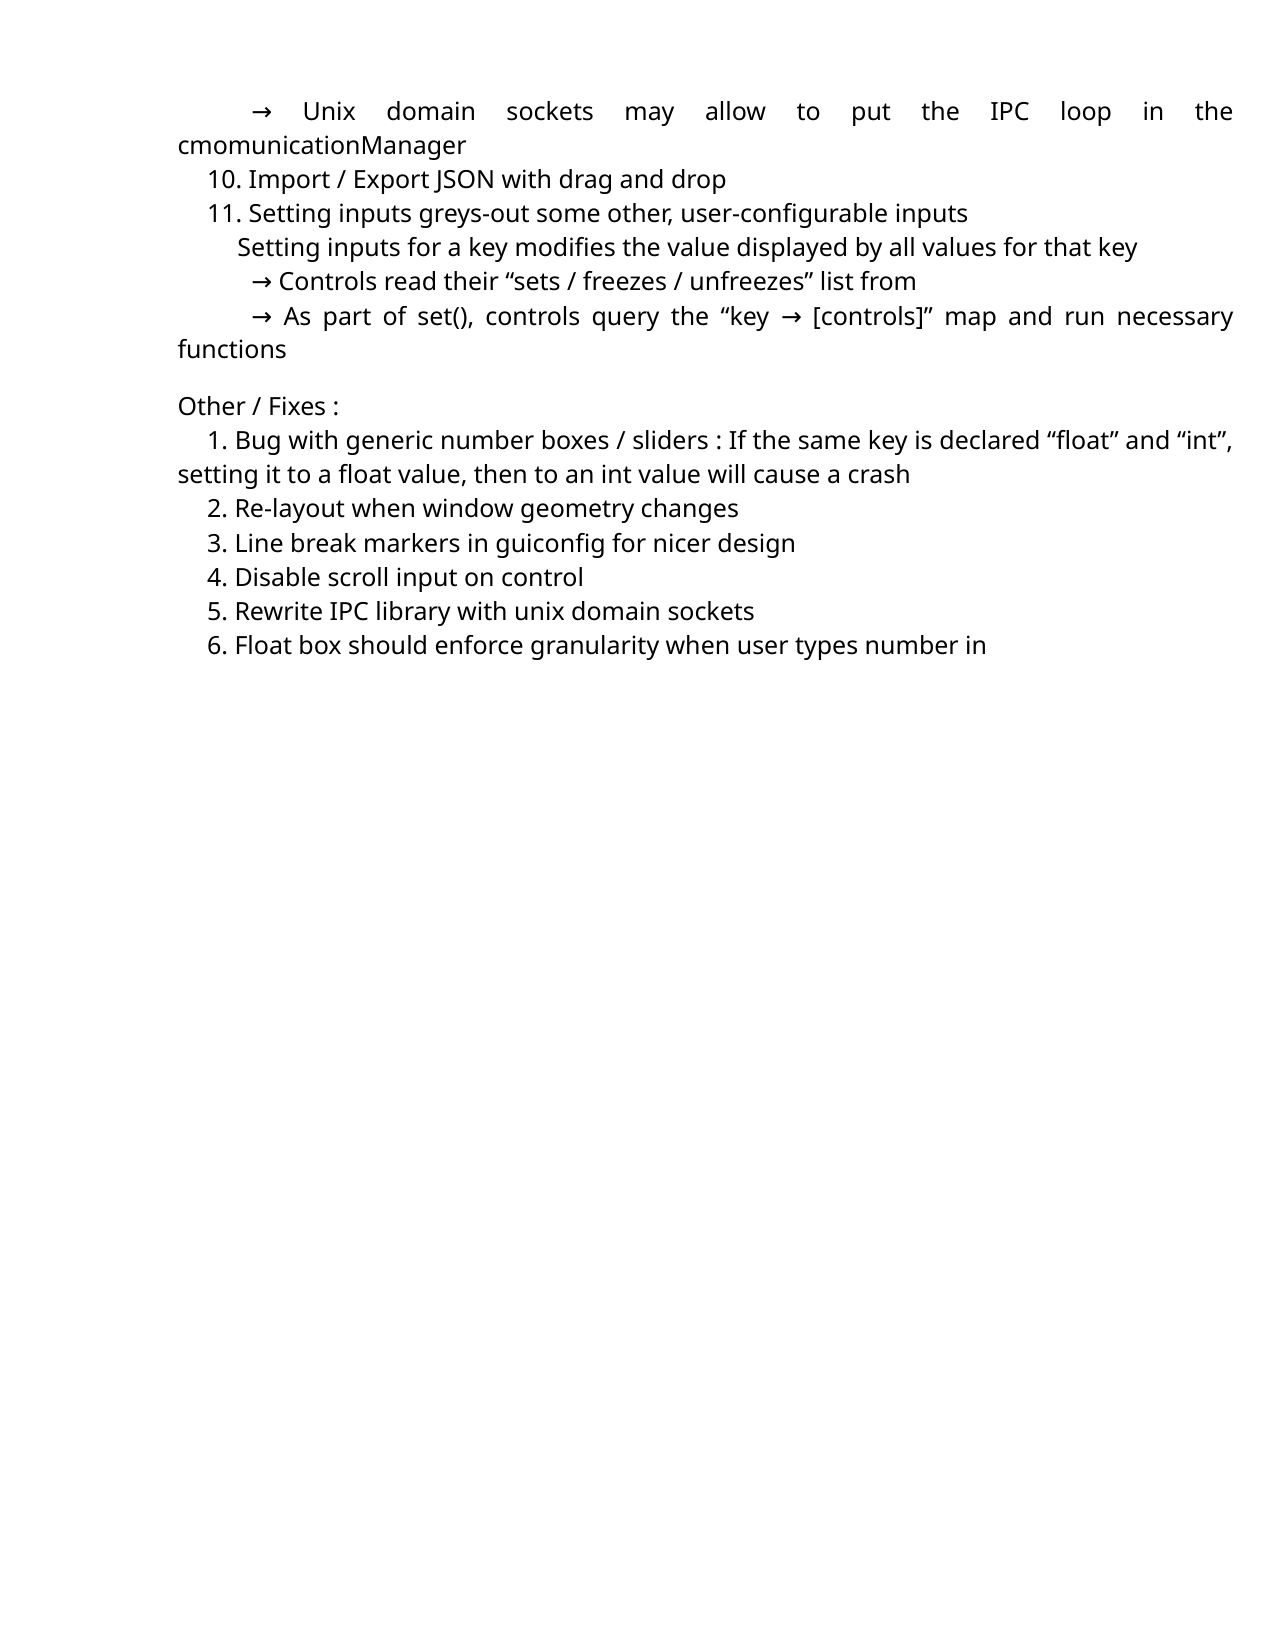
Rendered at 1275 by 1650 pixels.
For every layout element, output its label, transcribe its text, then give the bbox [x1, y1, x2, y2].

text 2. Re-layout when window geometry changes [177, 491, 1234, 525]
text 3. Line break markers in guiconfig for nicer design [177, 525, 1234, 559]
text 10. Import / Export JSON with drag and drop [177, 162, 1234, 196]
text Other / Fixes : [177, 389, 1234, 423]
text 1. Bug with generic number boxes / sliders : If the same key is declared “float” and “int”, setting it to a float value, then to an int value will cause a crash [177, 423, 1234, 491]
text 5. Rewrite IPC library with unix domain sockets [177, 593, 1234, 627]
text 6. Float box should enforce granularity when user types number in [177, 627, 1234, 661]
text → Controls read their “sets / freezes / unfreezes” list from [177, 264, 1234, 298]
text 4. Disable scroll input on control [177, 559, 1234, 593]
text → Unix domain sockets may allow to put the IPC loop in the cmomunicationManager [177, 94, 1234, 162]
text Setting inputs for a key modifies the value displayed by all values for that key [177, 230, 1234, 264]
text 11. Setting inputs greys-out some other, user-configurable inputs [177, 196, 1234, 230]
text → As part of set(), controls query the “key → [controls]” map and run necessary functions [177, 298, 1234, 366]
